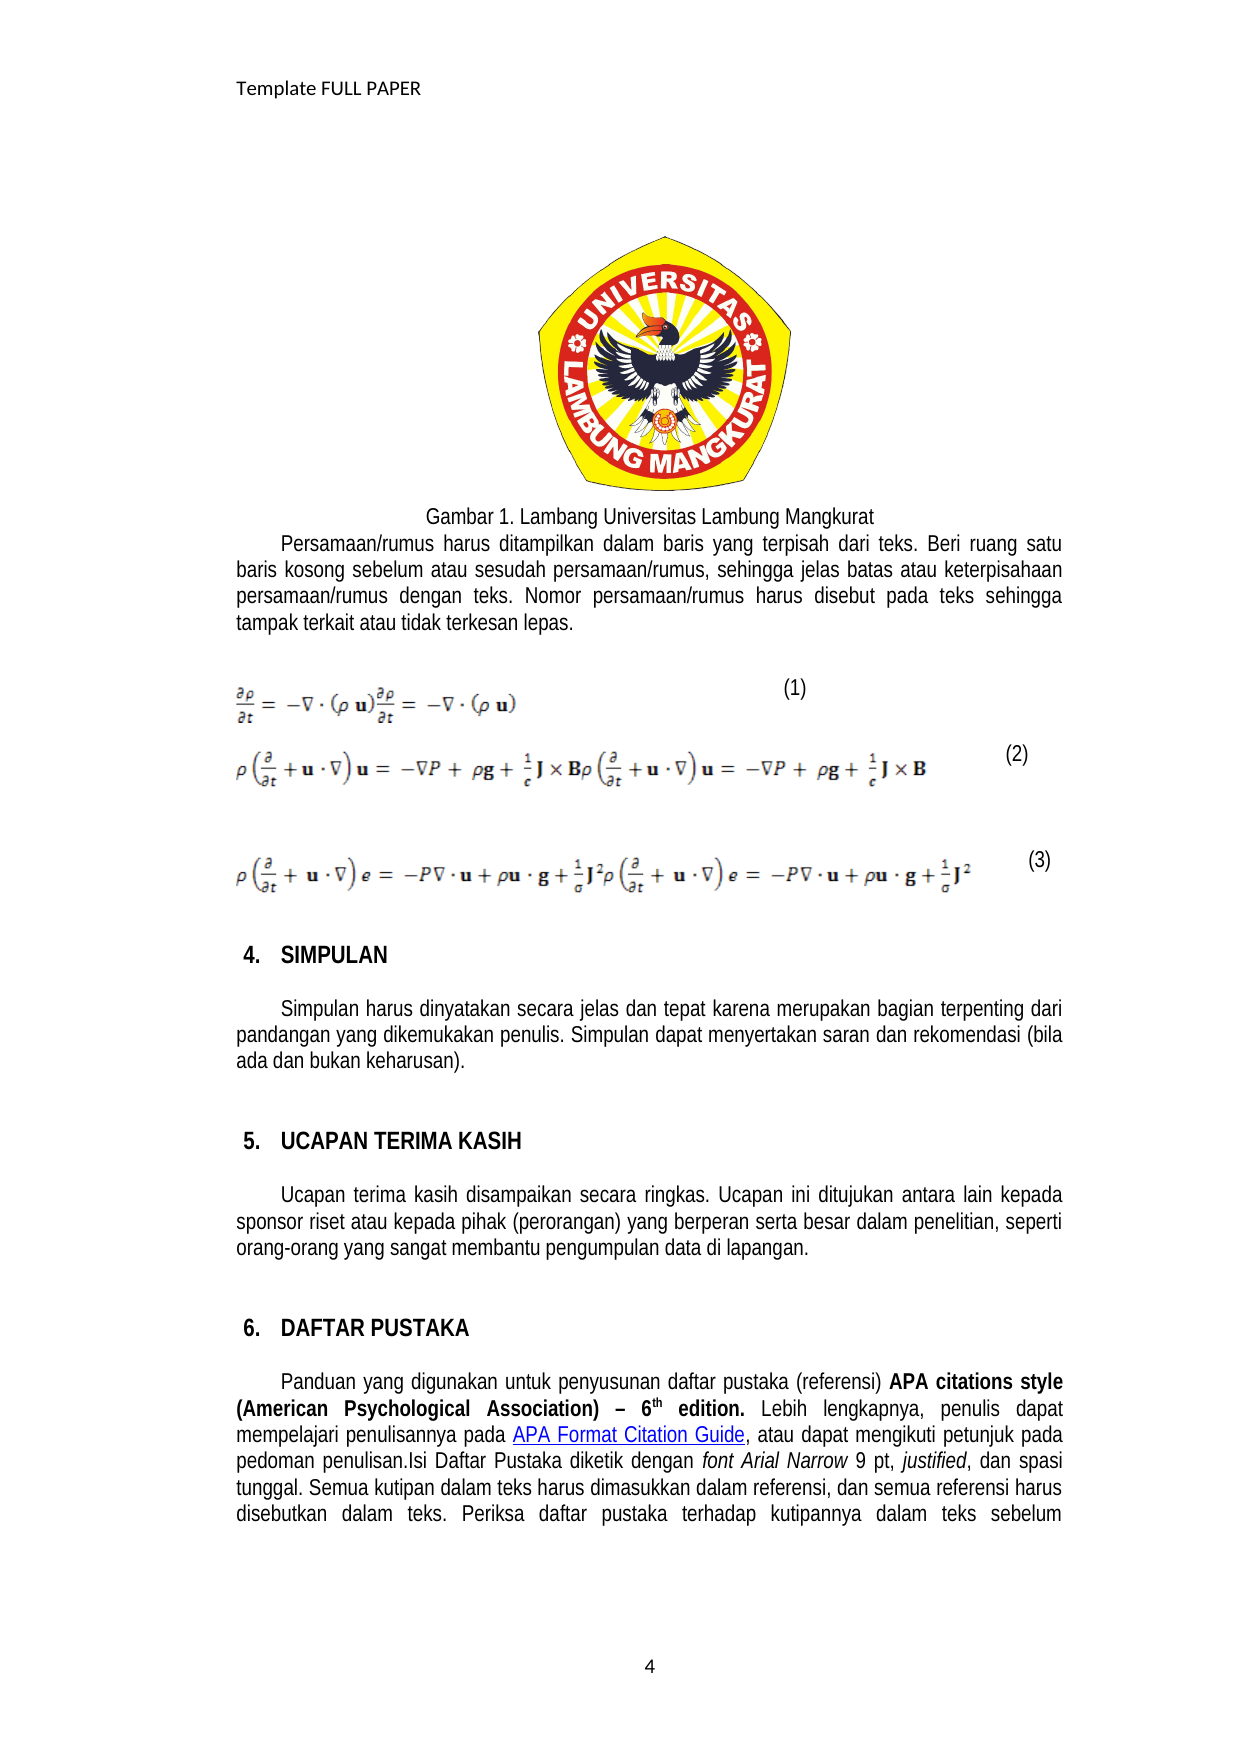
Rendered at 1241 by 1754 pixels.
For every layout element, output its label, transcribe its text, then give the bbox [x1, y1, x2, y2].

subtitle DAFTAR PUSTAKA [243, 1313, 1063, 1342]
subtitle (1) [236, 674, 1063, 727]
subtitle Ucapan terima kasih disampaikan secara ringkas. Ucapan ini ditujukan antara lain kepada sponsor riset atau kepada pihak (perorangan) yang berperan serta besar dalam penelitian, seperti orang-orang yang sangat membantu pengumpulan data di lapangan. [236, 1181, 1063, 1260]
subtitle UCAPAN TERIMA KASIH [243, 1126, 1063, 1155]
subtitle Persamaan/rumus harus ditampilkan dalam baris yang terpisah dari teks. Beri ruang satu baris kosong sebelum atau sesudah persamaan/rumus, sehingga jelas batas atau keterpisahaan persamaan/rumus dengan teks. Nomor persamaan/rumus harus disebut pada teks sehingga tampak terkait atau tidak terkesan lepas. [236, 529, 1063, 635]
subtitle Simpulan harus dinyatakan secara jelas dan tepat karena merupakan bagian terpenting dari pandangan yang dikemukakan penulis. Simpulan dapat menyertakan saran dan rekomendasi (bila ada dan bukan keharusan). [236, 994, 1063, 1074]
picture [236, 739, 927, 790]
subtitle (2) [236, 739, 1063, 794]
picture [236, 673, 518, 723]
subtitle Panduan yang digunakan untuk penyusunan daftar pustaka (referensi) APA citations style (American Psychological Association) – 6th edition. Lebih lengkapnya, penulis dapat mempelajari penulisannya pada APA Format Citation Guide, atau dapat mengikuti petunjuk pada pedoman penulisan.Isi Daftar Pustaka diketik dengan font Arial Narrow 9 pt, justified, dan spasi tunggal. Semua kutipan dalam teks harus dimasukkan dalam referensi, dan semua referensi harus disebutkan dalam teks. Periksa daftar pustaka terhadap kutipannya dalam teks sebelum [236, 1368, 1063, 1526]
subtitle SIMPULAN [243, 939, 1063, 968]
subtitle Gambar 1. Lambang Universitas Lambung Mangkurat [236, 503, 1063, 529]
subtitle (3) [236, 846, 1063, 901]
picture [236, 845, 971, 896]
picture [538, 236, 791, 491]
